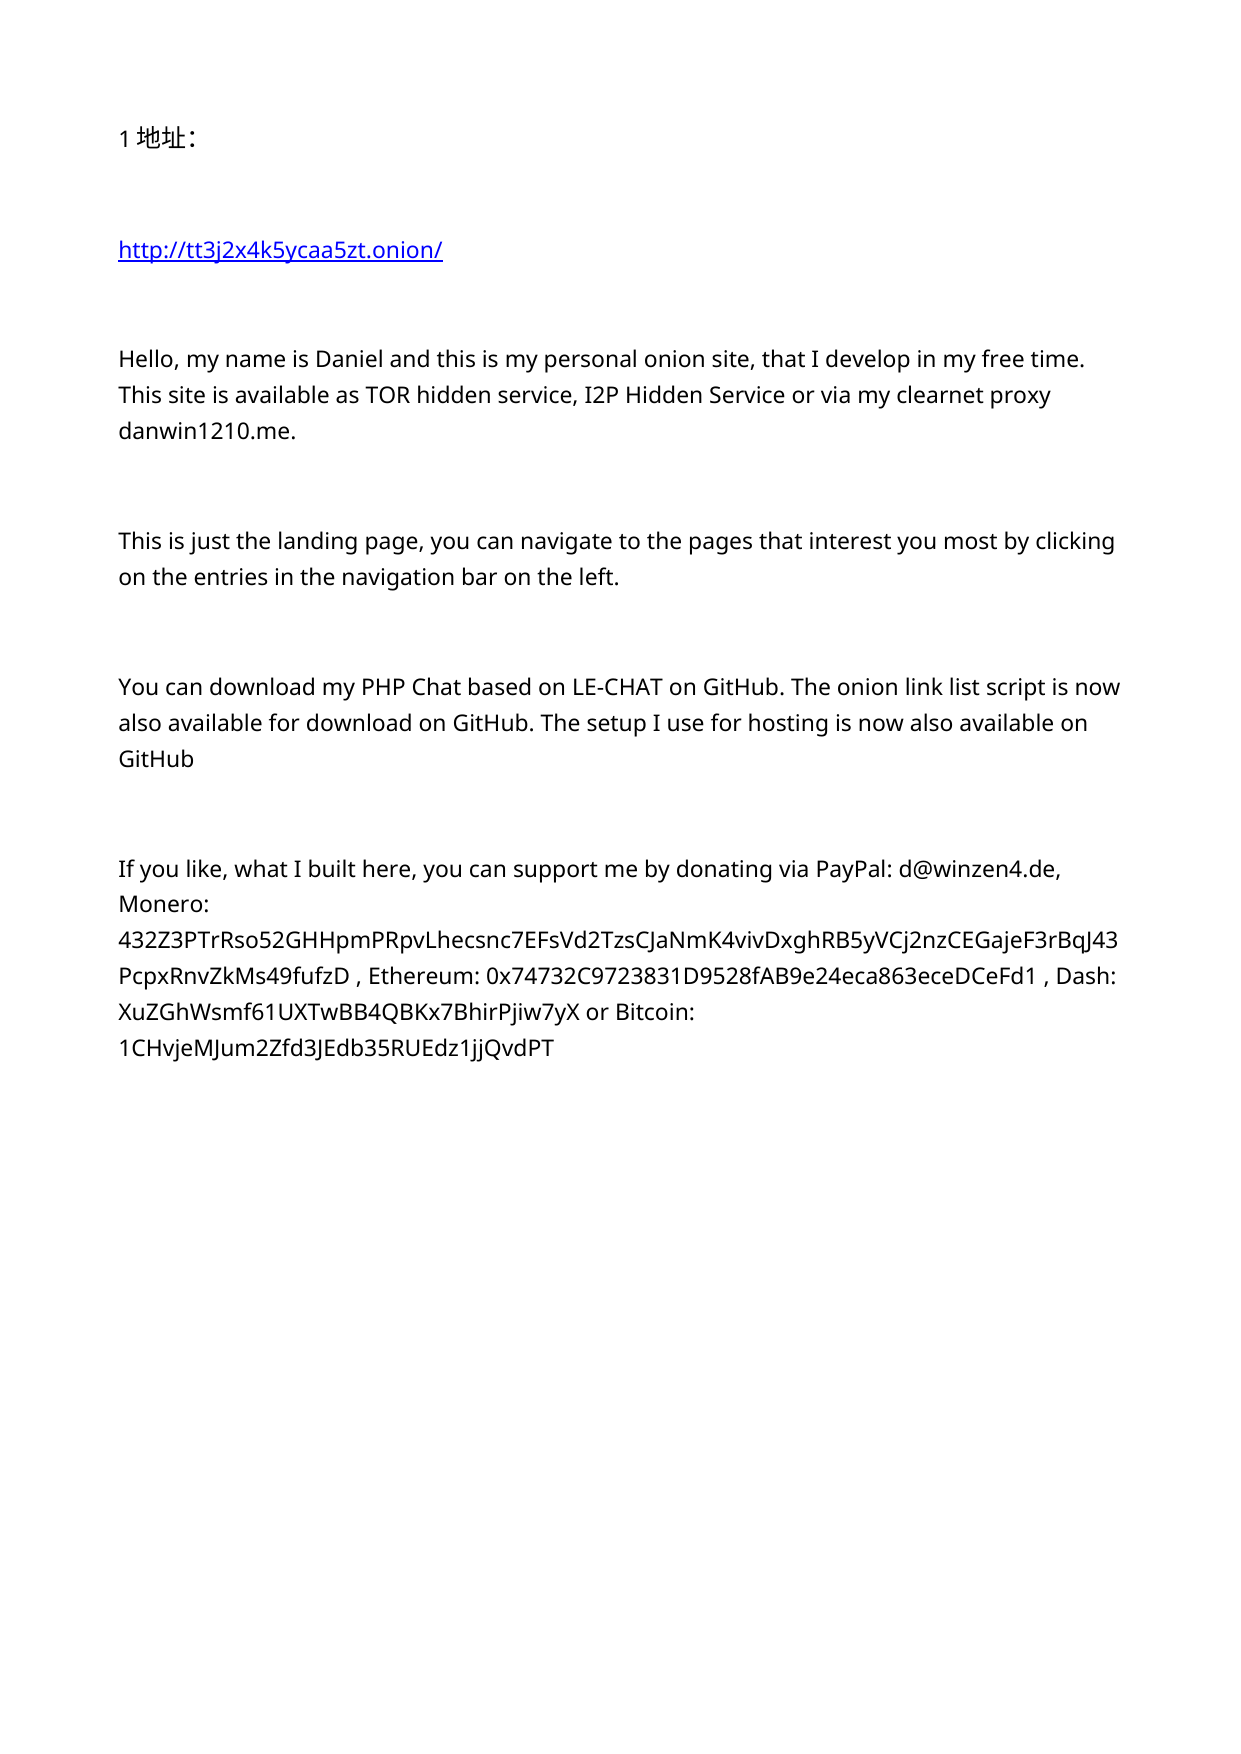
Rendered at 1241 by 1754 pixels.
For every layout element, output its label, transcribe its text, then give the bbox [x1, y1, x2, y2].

text You can download my PHP Chat based on LE-CHAT on GitHub. The onion link list script is now also available for download on GitHub. The setup I use for hosting is now also available on GitHub [118, 671, 1122, 774]
text 1地址： [118, 118, 1122, 154]
text This is just the landing page, you can navigate to the pages that interest you most by clicking on the entries in the navigation bar on the left. [118, 525, 1122, 592]
text Hello, my name is Daniel and this is my personal onion site, that I develop in my free time. This site is available as TOR hidden service, I2P Hidden Service or via my clearnet proxy danwin1210.me. [118, 343, 1122, 447]
text http://tt3j2x4k5ycaa5zt.onion/ [118, 234, 1122, 265]
text If you like, what I built here, you can support me by donating via PayPal: d@winzen4.de, Monero: 432Z3PTrRso52GHHpmPRpvLhecsnc7EFsVd2TzsCJaNmK4vivDxghRB5yVCj2nzCEGajeF3rBqJ43PcpxRnvZkMs49fufzD , Ethereum: 0x74732C9723831D9528fAB9e24eca863eceDCeFd1 , Dash: XuZGhWsmf61UXTwBB4QBKx7BhirPjiw7yX or Bitcoin: 1CHvjeMJum2Zfd3JEdb35RUEdz1jjQvdPT [118, 852, 1122, 1063]
